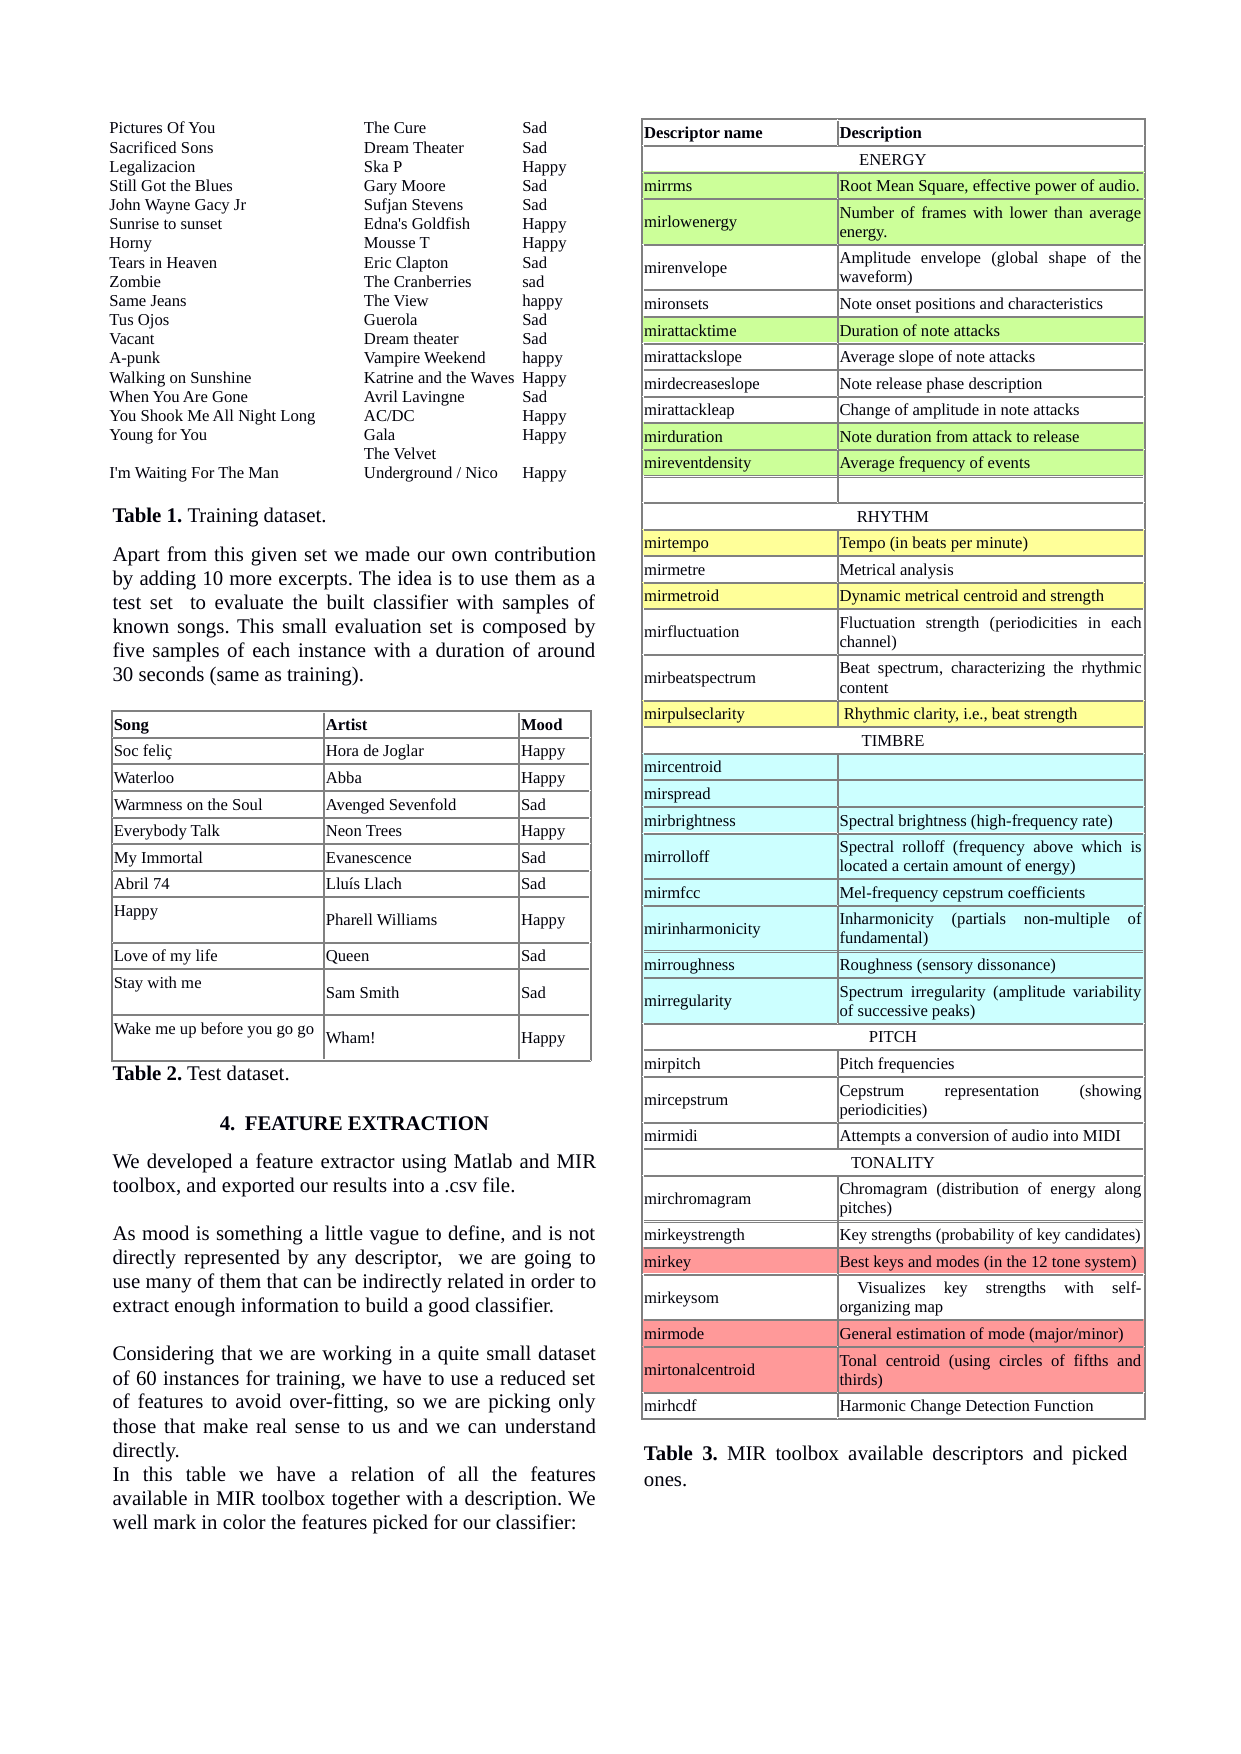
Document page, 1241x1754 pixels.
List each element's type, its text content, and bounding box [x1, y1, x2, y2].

table_cell mirmetre [643, 555, 837, 582]
table_cell Sufjan Stevens [361, 195, 519, 214]
text As mood is something a little vague to define, and is not directly represented by any descriptor, we are going to use many of them that can be indirectly related in order to extract enough information to build a good classifier. [112, 1221, 596, 1317]
table_cell Spectral rolloff (frequency above which is located a certain amount of energy) [839, 833, 1144, 878]
table_cell Soc feliç [113, 739, 323, 763]
table_cell Lluís Llach [325, 872, 518, 896]
table_cell Queen [325, 944, 518, 968]
table_cell Visualizes key strengths with self-organizing map [839, 1274, 1144, 1319]
table_cell mirmfcc [643, 878, 837, 905]
table_cell Still Got the Blues [106, 176, 361, 195]
table_cell [839, 753, 1144, 779]
table_cell mirinharmonicity [643, 905, 837, 950]
text Table 2. Test dataset. [112, 1061, 596, 1085]
table_cell Happy [519, 157, 590, 176]
table_cell Sad [519, 329, 590, 348]
table_cell Edna's Goldfish [361, 214, 519, 233]
table_cell mirattacktime [643, 316, 837, 342]
table_cell Happy [113, 898, 323, 942]
table_cell Eric Clapton [361, 253, 519, 272]
table_cell Change of amplitude in note attacks [839, 396, 1144, 422]
table_cell Gary Moore [361, 176, 519, 195]
table_cell Sunrise to sunset [106, 214, 361, 233]
table_cell TIMBRE [643, 726, 1144, 753]
table_cell John Wayne Gacy Jr [106, 195, 361, 214]
table_cell Gala [361, 425, 519, 444]
table_cell Average frequency of events [839, 449, 1144, 475]
table_cell Fluctuation strength (periodicities in each channel) [839, 608, 1144, 654]
table_cell mirtonalcentroid [643, 1346, 837, 1392]
table_cell mirmidi [643, 1122, 837, 1148]
table_header Descriptor name [643, 120, 837, 145]
table_cell mirrms [643, 171, 837, 198]
table_cell mirhcdf [643, 1392, 837, 1418]
table_cell Pharell Williams [325, 898, 518, 942]
table_cell ENERGY [643, 145, 1144, 171]
table_cell Katrine and the Waves [361, 368, 519, 387]
table_cell Sad [519, 195, 590, 214]
table_cell Spectrum irregularity (amplitude variability of successive peaks) [839, 977, 1144, 1023]
table_header Mood [520, 712, 590, 737]
table_cell The Velvet Underground / Nico [361, 444, 519, 482]
table_cell mirkeysom [643, 1274, 837, 1319]
table_cell Happy [520, 763, 590, 790]
table_cell Spectral brightness (high-frequency rate) [839, 806, 1144, 832]
table_cell I'm Waiting For The Man [106, 444, 361, 482]
table_cell Abril 74 [113, 872, 323, 896]
table_cell Legalizacion [106, 157, 361, 176]
text Apart from this given set we made our own contribution by adding 10 more excerpts. The idea is to use them as a test set to evaluate the built classifier with samples of known songs. This small evaluation set is composed by five samples of each instance with a duration of around 30 seconds (same as training). [112, 542, 596, 686]
table_cell Key strengths (probability of key candidates) [839, 1220, 1144, 1247]
table_cell General estimation of mode (major/minor) [839, 1319, 1144, 1346]
table_cell Sad [520, 790, 590, 816]
table_cell happy [519, 348, 590, 367]
table_cell Sad [519, 253, 590, 272]
table_cell Average slope of note attacks [839, 343, 1144, 369]
table_cell Root Mean Square, effective power of audio. [838, 171, 1144, 198]
table_cell Dream Theater [361, 138, 519, 157]
table_cell Vacant [106, 329, 361, 348]
table_cell Mousse T [361, 233, 519, 252]
table_cell Amplitude envelope (global shape of the waveform) [839, 244, 1144, 289]
text Table 3. MIR toolbox available descriptors and picked ones. [644, 1441, 1128, 1491]
table_cell Pitch frequencies [839, 1049, 1144, 1076]
table_cell Sad [520, 942, 590, 968]
table_cell Cepstrum representation (showing periodicities) [839, 1076, 1144, 1122]
table_cell The View [361, 291, 519, 310]
table_cell Sad [519, 310, 590, 329]
table_cell Hora de Joglar [325, 739, 518, 763]
table_cell mirtempo [643, 529, 837, 555]
table_cell mircentroid [643, 753, 837, 779]
table_cell mirdecreaseslope [643, 369, 837, 396]
table_cell Evanescence [325, 845, 518, 869]
table_cell Sad [519, 138, 590, 157]
table_cell happy [519, 291, 590, 310]
subtitle FEATURE EXTRACTION [112, 1110, 596, 1134]
table_cell Zombie [106, 272, 361, 291]
table_cell Dynamic metrical centroid and strength [839, 582, 1144, 608]
table_cell Happy [520, 896, 590, 942]
table_cell PITCH [643, 1023, 1144, 1049]
table_cell Love of my life [113, 944, 323, 968]
table_cell Young for You [106, 425, 361, 444]
table_cell Stay with me [113, 970, 323, 1014]
table_cell Tears in Heaven [106, 253, 361, 272]
table_cell Tonal centroid (using circles of fifths and thirds) [839, 1346, 1144, 1392]
table_cell Wham! [324, 1016, 519, 1060]
table_cell AC/DC [361, 406, 519, 425]
table_cell Number of frames with lower than average energy. [839, 198, 1144, 244]
table_cell You Shook Me All Night Long [106, 406, 361, 425]
table_cell Tempo (in beats per minute) [839, 529, 1144, 555]
table_cell Everybody Talk [113, 819, 323, 843]
table_cell My Immortal [113, 845, 323, 869]
table_cell TONALITY [643, 1148, 1144, 1175]
table_cell Happy [519, 368, 590, 387]
table_cell mirlowenergy [643, 198, 837, 244]
table_cell RHYTHM [643, 502, 1144, 528]
table_cell mirpulseclarity [643, 700, 837, 726]
table_cell mironsets [643, 289, 837, 316]
table_cell Sad [520, 870, 590, 896]
table_cell Best keys and modes (in the 12 tone system) [839, 1247, 1144, 1273]
table_cell mirbrightness [643, 806, 837, 832]
table_cell Sam Smith [325, 970, 518, 1014]
table_cell Horny [106, 233, 361, 252]
table_cell Tus Ojos [106, 310, 361, 329]
table_cell Chromagram (distribution of energy along pitches) [839, 1175, 1144, 1220]
table_cell mirpitch [643, 1049, 837, 1076]
table_cell Happy [519, 1014, 590, 1060]
table_cell Metrical analysis [839, 555, 1144, 582]
table_cell Note release phase description [839, 369, 1144, 396]
table_cell Happy [519, 425, 590, 444]
table_cell Warmness on the Soul [113, 792, 323, 816]
table_cell Happy [520, 816, 590, 843]
table_cell mirduration [643, 422, 837, 449]
text We developed a feature extractor using Matlab and MIR toolbox, and exported our results into a .csv file. [112, 1149, 596, 1197]
table_cell mireventdensity [643, 449, 837, 475]
table_cell mirroughness [643, 950, 837, 977]
text Considering that we are working in a quite small dataset of 60 instances for training, we have to use a reduced set of features to avoid over-fitting, so we are picking only those that make real sense to us and we can understand directly. [112, 1341, 596, 1462]
table_cell Waterloo [113, 765, 323, 790]
table_cell The Cranberries [361, 272, 519, 291]
table_cell mirattackleap [643, 396, 837, 422]
table_cell Guerola [361, 310, 519, 329]
table_cell Note onset positions and characteristics [839, 289, 1144, 316]
table_cell Sad [519, 176, 590, 195]
table_cell A-punk [106, 348, 361, 367]
table_cell Happy [519, 406, 590, 425]
table_cell mirattackslope [643, 343, 837, 369]
table_cell Wake me up before you go go [113, 1016, 324, 1060]
table_cell Avril Lavingne [361, 387, 519, 406]
table_cell Sad [520, 843, 590, 869]
table_cell mirbeatspectrum [642, 654, 837, 699]
table_cell sad [519, 272, 590, 291]
table_cell mirkey [643, 1247, 837, 1273]
table_cell mirmode [643, 1319, 837, 1346]
table_cell [643, 475, 837, 502]
table_cell Pictures Of You [106, 118, 361, 137]
table_cell Neon Trees [325, 819, 518, 843]
table_cell The Cure [361, 118, 519, 137]
table_cell Sad [519, 387, 590, 406]
table_cell Avenged Sevenfold [325, 792, 518, 816]
table_cell mirfluctuation [643, 608, 837, 654]
table_cell mircepstrum [643, 1076, 837, 1122]
table_cell Happy [519, 214, 590, 233]
table_cell Sad [519, 118, 590, 137]
table_cell Vampire Weekend [361, 348, 519, 367]
table_cell Dream theater [361, 329, 519, 348]
table_cell Happy [520, 737, 590, 763]
table_cell Ska P [361, 157, 519, 176]
table_cell Same Jeans [106, 291, 361, 310]
text Table 1. Training dataset. [112, 503, 596, 527]
table_header Song [113, 712, 323, 737]
table_cell Attempts a conversion of audio into MIDI [839, 1122, 1144, 1148]
table_cell Beat spectrum, characterizing the rhythmic content [839, 654, 1144, 699]
table_cell When You Are Gone [106, 387, 361, 406]
table_cell [839, 475, 1144, 502]
table_cell Roughness (sensory dissonance) [839, 950, 1144, 977]
table_cell Walking on Sunshine [106, 368, 361, 387]
text In this table we have a relation of all the features available in MIR toolbox together with a description. We well mark in color the features picked for our classifier: [112, 1462, 596, 1534]
table_cell Harmonic Change Detection Function [838, 1392, 1144, 1418]
table_cell Sacrificed Sons [106, 138, 361, 157]
table_cell Note duration from attack to release [839, 422, 1144, 449]
table_cell Abba [325, 765, 518, 790]
table_cell mirspread [643, 779, 837, 806]
table_header Description [839, 120, 1144, 145]
table_cell Sad [520, 968, 590, 1014]
table_cell mirregularity [643, 977, 837, 1023]
table_cell Happy [519, 233, 590, 252]
table_cell mirchromagram [643, 1175, 837, 1220]
table_cell Happy [519, 444, 590, 482]
table_header Artist [325, 712, 518, 737]
table_cell Mel-frequency cepstrum coefficients [839, 878, 1144, 905]
table_cell Inharmonicity (partials non-multiple of fundamental) [839, 905, 1144, 950]
table_cell Duration of note attacks [839, 316, 1144, 342]
table_cell mirkeystrength [643, 1220, 837, 1247]
table_cell mirrolloff [643, 833, 837, 878]
table_cell [839, 779, 1144, 806]
table_cell Rhythmic clarity, i.e., beat strength [839, 700, 1144, 726]
table_cell mirenvelope [643, 244, 837, 289]
